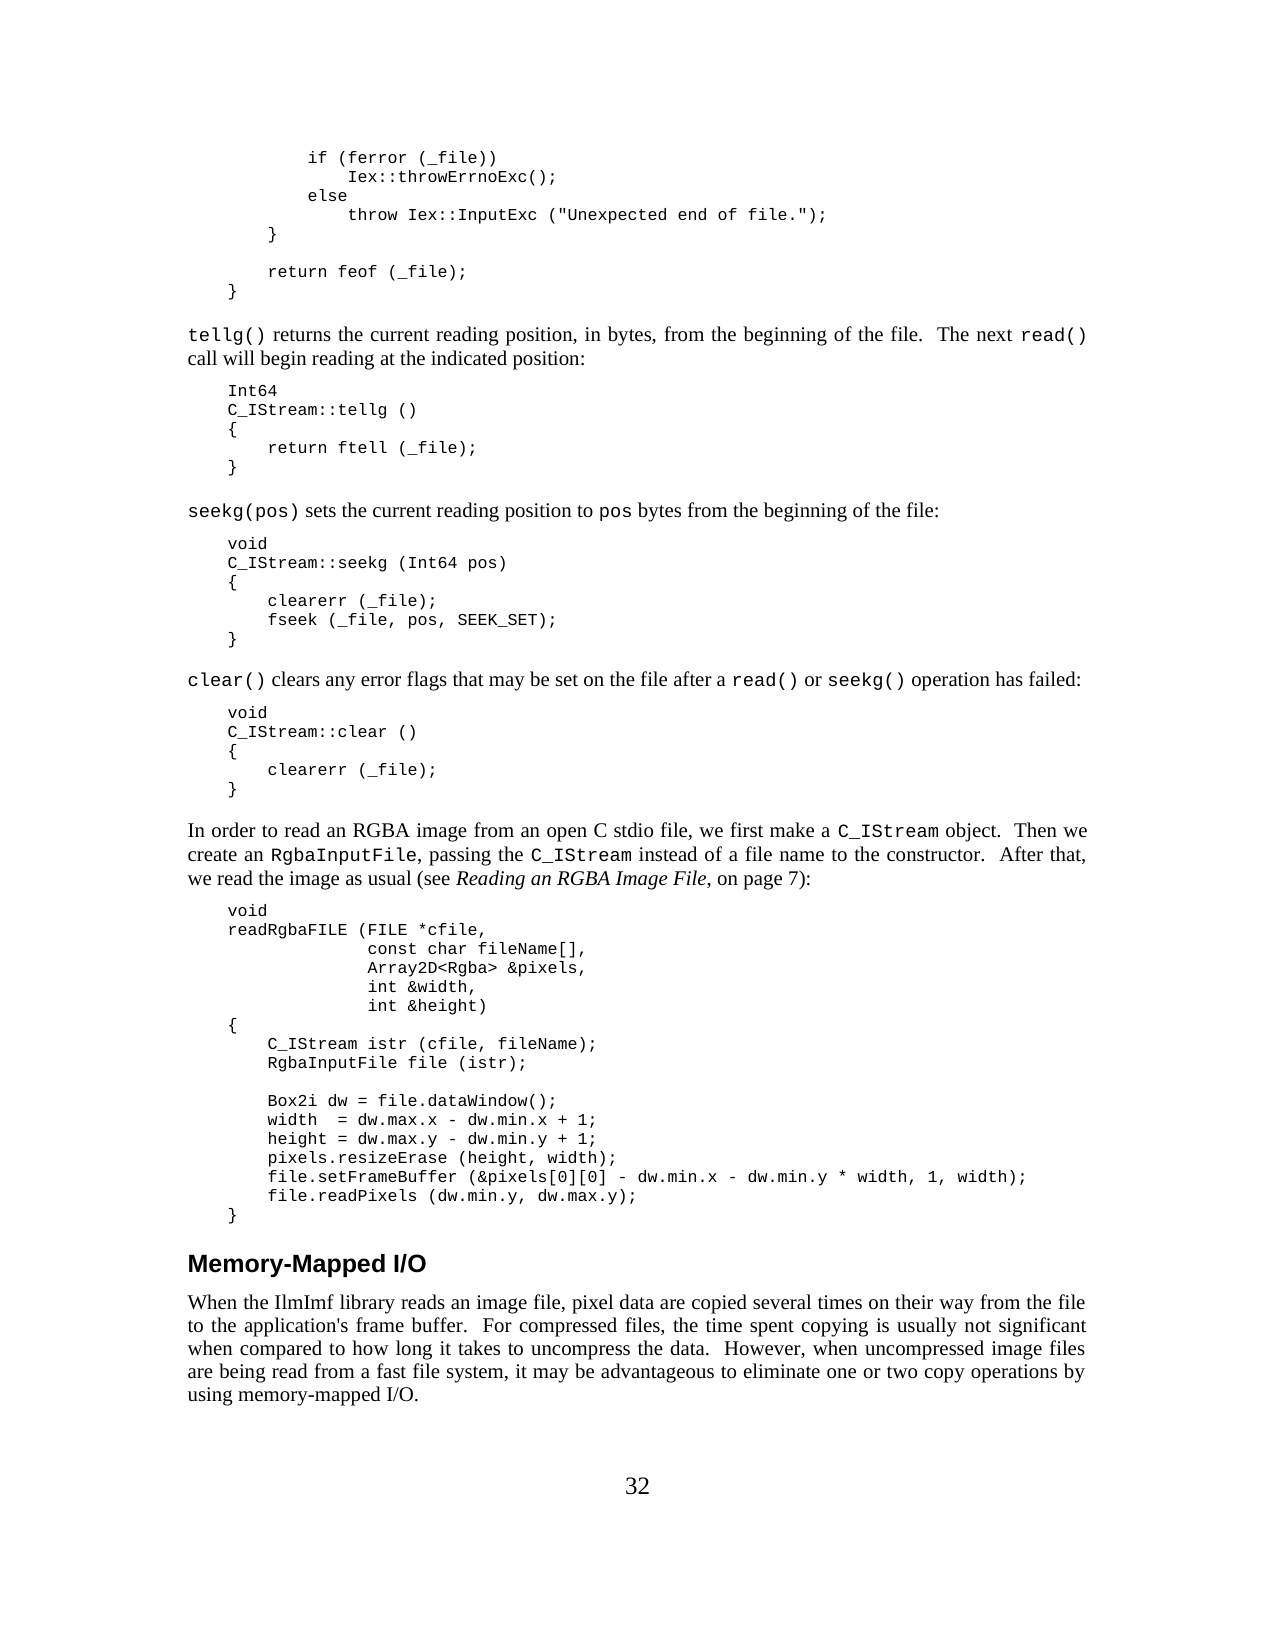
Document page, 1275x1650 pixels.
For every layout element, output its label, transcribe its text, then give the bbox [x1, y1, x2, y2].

text } [187, 1206, 1087, 1225]
text readRgbaFILE (FILE *cfile, [187, 922, 1087, 941]
text { [187, 573, 1087, 592]
text fseek (_file, pos, SEEK_SET); [187, 611, 1087, 630]
text clearerr (_file); [187, 762, 1087, 781]
text In order to read an RGBA image from an open C stdio file, we first make a C_IStream object. Then we create an RgbaInputFile, passing the C_IStream instead of a file name to the constructor. After that, we read the image as usual (see Reading an RGBA Image File, on page 7): [187, 819, 1087, 890]
text pixels.resizeErase (height, width); [187, 1149, 1087, 1168]
subtitle Memory-Mapped I/O [187, 1250, 1087, 1278]
text clear() clears any error flags that may be set on the file after a read() or seekg() operation has failed: [187, 668, 1087, 692]
text file.readPixels (dw.min.y, dw.max.y); [187, 1187, 1087, 1206]
text { [187, 743, 1087, 762]
text } [187, 458, 1087, 477]
text { [187, 421, 1087, 439]
text else [187, 188, 1087, 207]
text C_IStream::seekg (Int64 pos) [187, 554, 1087, 573]
text C_IStream istr (cfile, fileName); [187, 1036, 1087, 1054]
text C_IStream::tellg () [187, 402, 1087, 421]
text { [187, 1017, 1087, 1036]
text int &width, [187, 979, 1087, 998]
text When the IlmImf library reads an image file, pixel data are copied several times on their way from the file to the application's frame buffer. For compressed files, the time spent copying is usually not significant when compared to how long it takes to uncompress the data. However, when uncompressed image files are being read from a fast file system, it may be advantageous to eliminate one or two copy operations by using memory-mapped I/O. [187, 1291, 1087, 1406]
text Int64 [187, 383, 1087, 402]
text file.setFrameBuffer (&pixels[0][0] - dw.min.x - dw.min.y * width, 1, width); [187, 1168, 1087, 1187]
text Array2D<Rgba> &pixels, [187, 960, 1087, 979]
text return feof (_file); [187, 264, 1087, 283]
text return ftell (_file); [187, 439, 1087, 458]
text clearerr (_file); [187, 592, 1087, 611]
text void [187, 536, 1087, 554]
text void [187, 705, 1087, 724]
text C_IStream::clear () [187, 724, 1087, 743]
text Box2i dw = file.dataWindow(); [187, 1092, 1087, 1111]
text } [187, 226, 1087, 245]
text seekg(pos) sets the current reading position to pos bytes from the beginning of the file: [187, 499, 1087, 523]
text tellg() returns the current reading position, in bytes, from the beginning of the file. The next read() call will begin reading at the indicated position: [187, 323, 1087, 370]
text } [187, 781, 1087, 800]
text height = dw.max.y - dw.min.y + 1; [187, 1130, 1087, 1149]
text void [187, 903, 1087, 922]
text RgbaInputFile file (istr); [187, 1054, 1087, 1073]
text int &height) [187, 998, 1087, 1017]
text width = dw.max.x - dw.min.x + 1; [187, 1111, 1087, 1130]
text } [187, 630, 1087, 649]
text const char fileName[], [187, 941, 1087, 960]
text if (ferror (_file)) [187, 150, 1087, 169]
text throw Iex::InputExc ("Unexpected end of file."); [187, 207, 1087, 226]
text Iex::throwErrnoExc(); [187, 169, 1087, 188]
text } [187, 283, 1087, 302]
